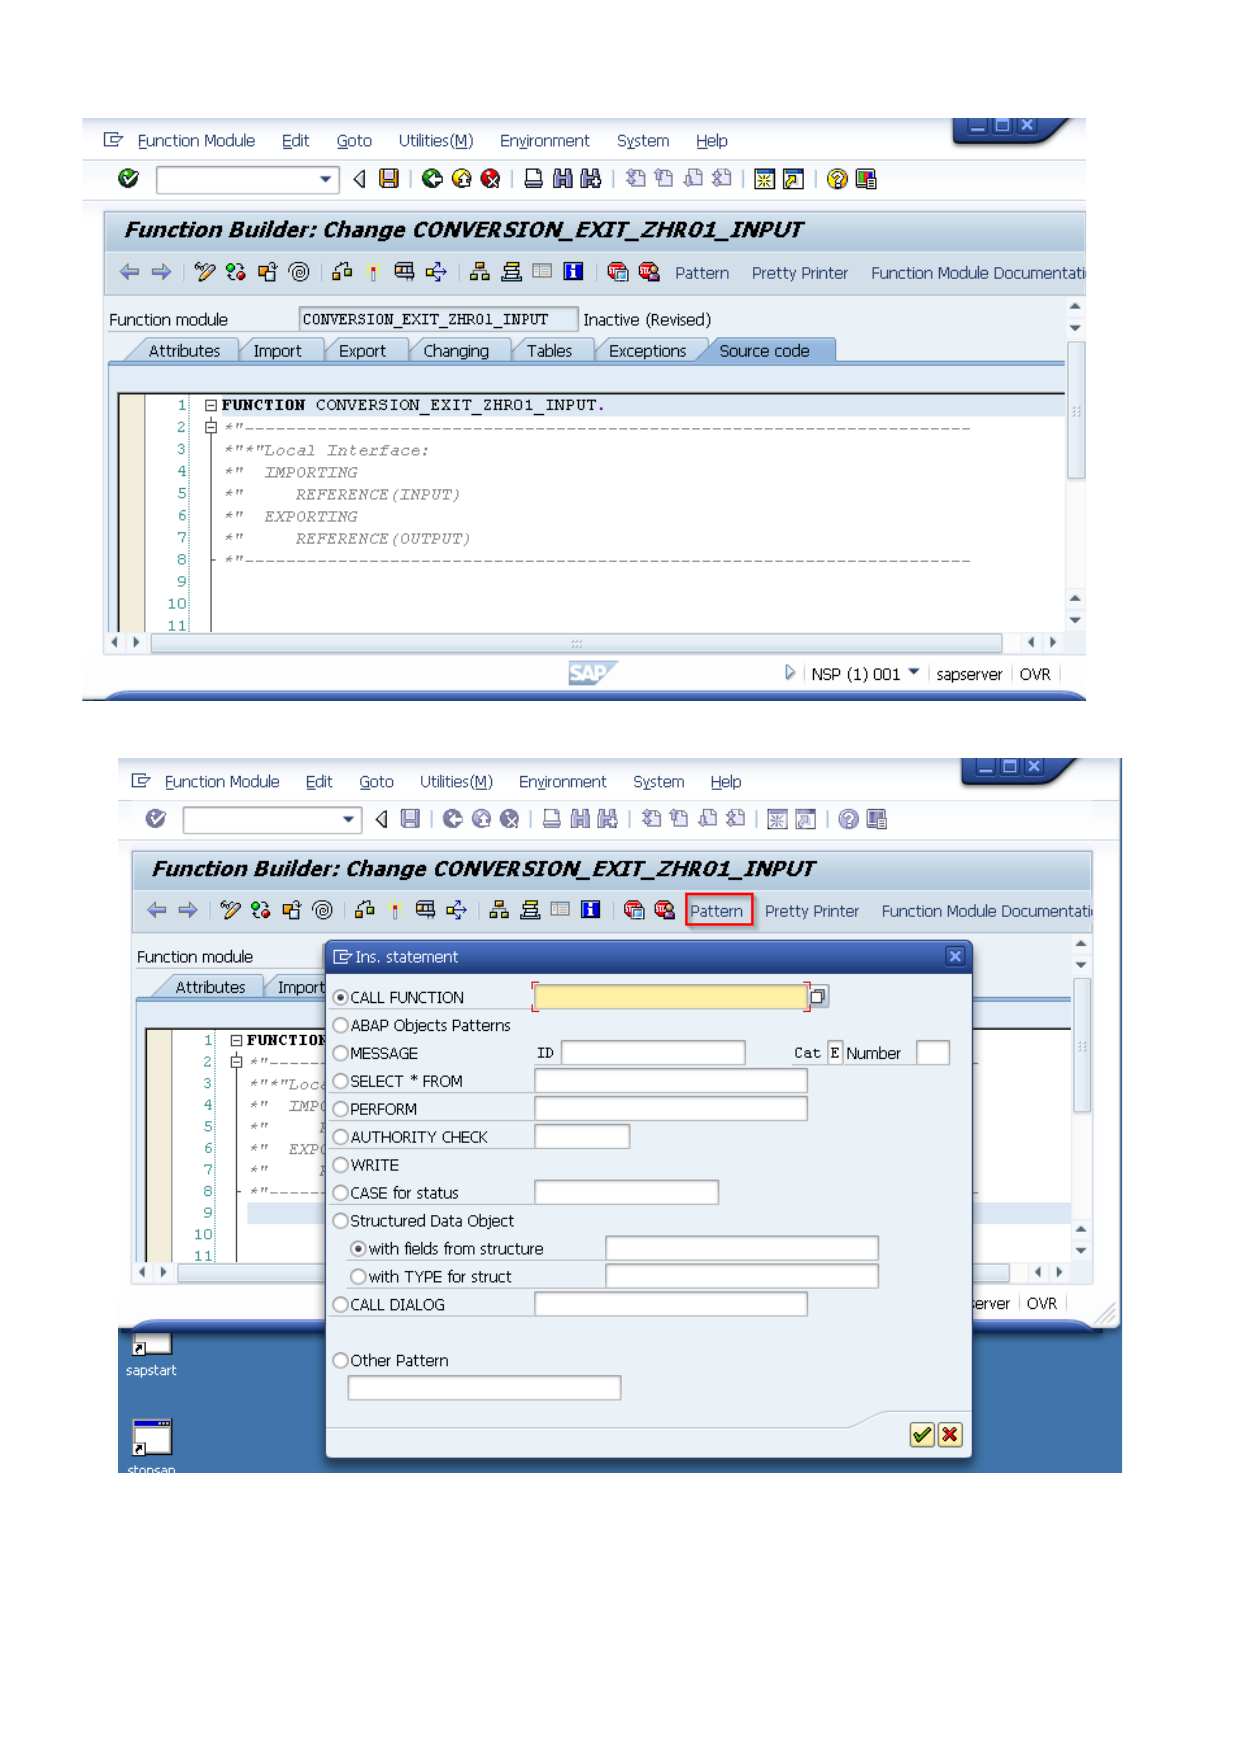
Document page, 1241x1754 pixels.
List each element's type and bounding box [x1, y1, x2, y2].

picture [118, 758, 1123, 1473]
picture [82, 118, 1087, 701]
